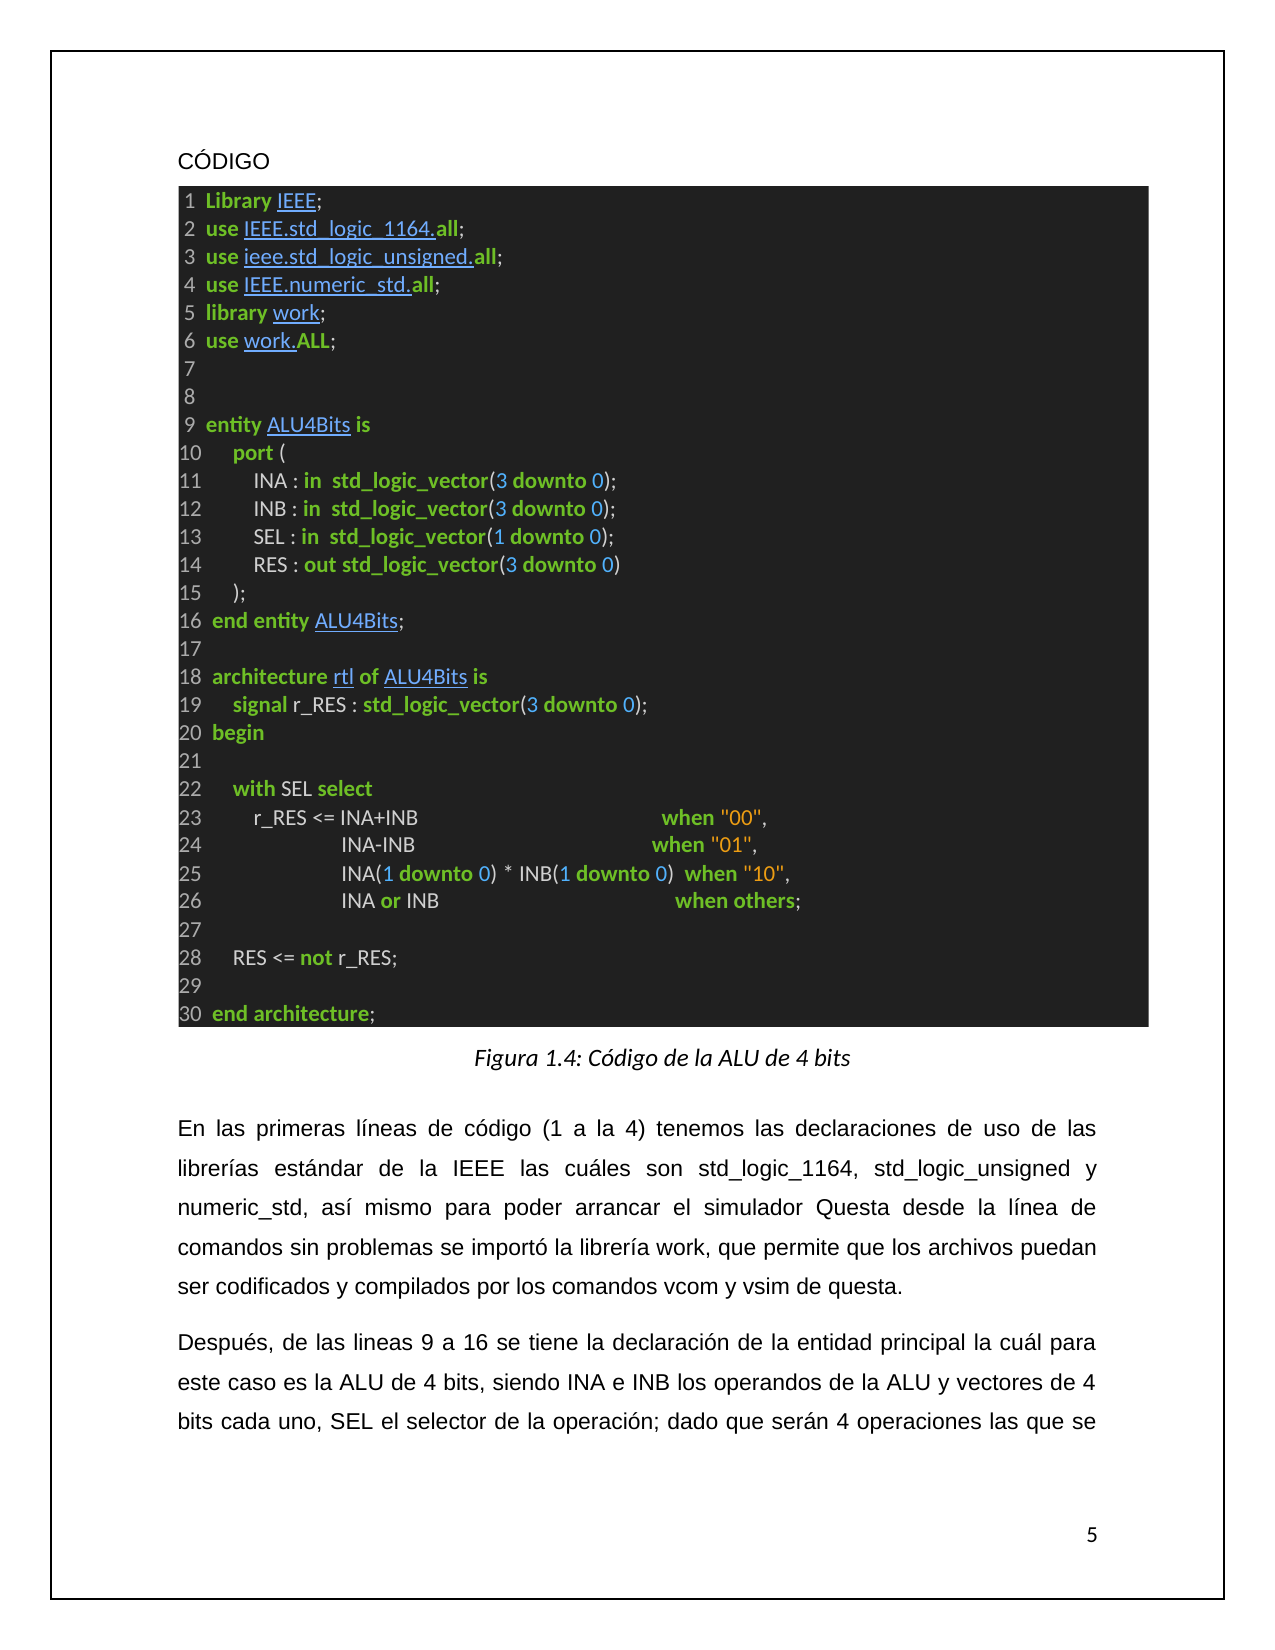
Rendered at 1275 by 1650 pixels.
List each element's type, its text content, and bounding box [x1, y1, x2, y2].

text En las primeras líneas de código (1 a la 4) tenemos las declaraciones de uso de las librerías estándar de la IEEE las cuáles son std_logic_1164, std_logic_unsigned y numeric_std, así mismo para poder arrancar el simulador Questa desde la línea de comandos sin problemas se importó la librería work, que permite que los archivos puedan ser codificados y compilados por los comandos vcom y vsim de questa. [177, 204, 1098, 1299]
text Después, de las lineas 9 a 16 se tiene la declaración de la entidad principal la cuál para este caso es la ALU de 4 bits, siendo INA e INB los operandos de la ALU y vectores de 4 bits cada uno, SEL el selector de la operación; dado que serán 4 operaciones las que se [177, 1329, 1098, 1435]
text Figura 1.4: Código de la ALU de 4 bits [178, 1027, 1149, 1072]
text CÓDIGO [177, 148, 1098, 174]
